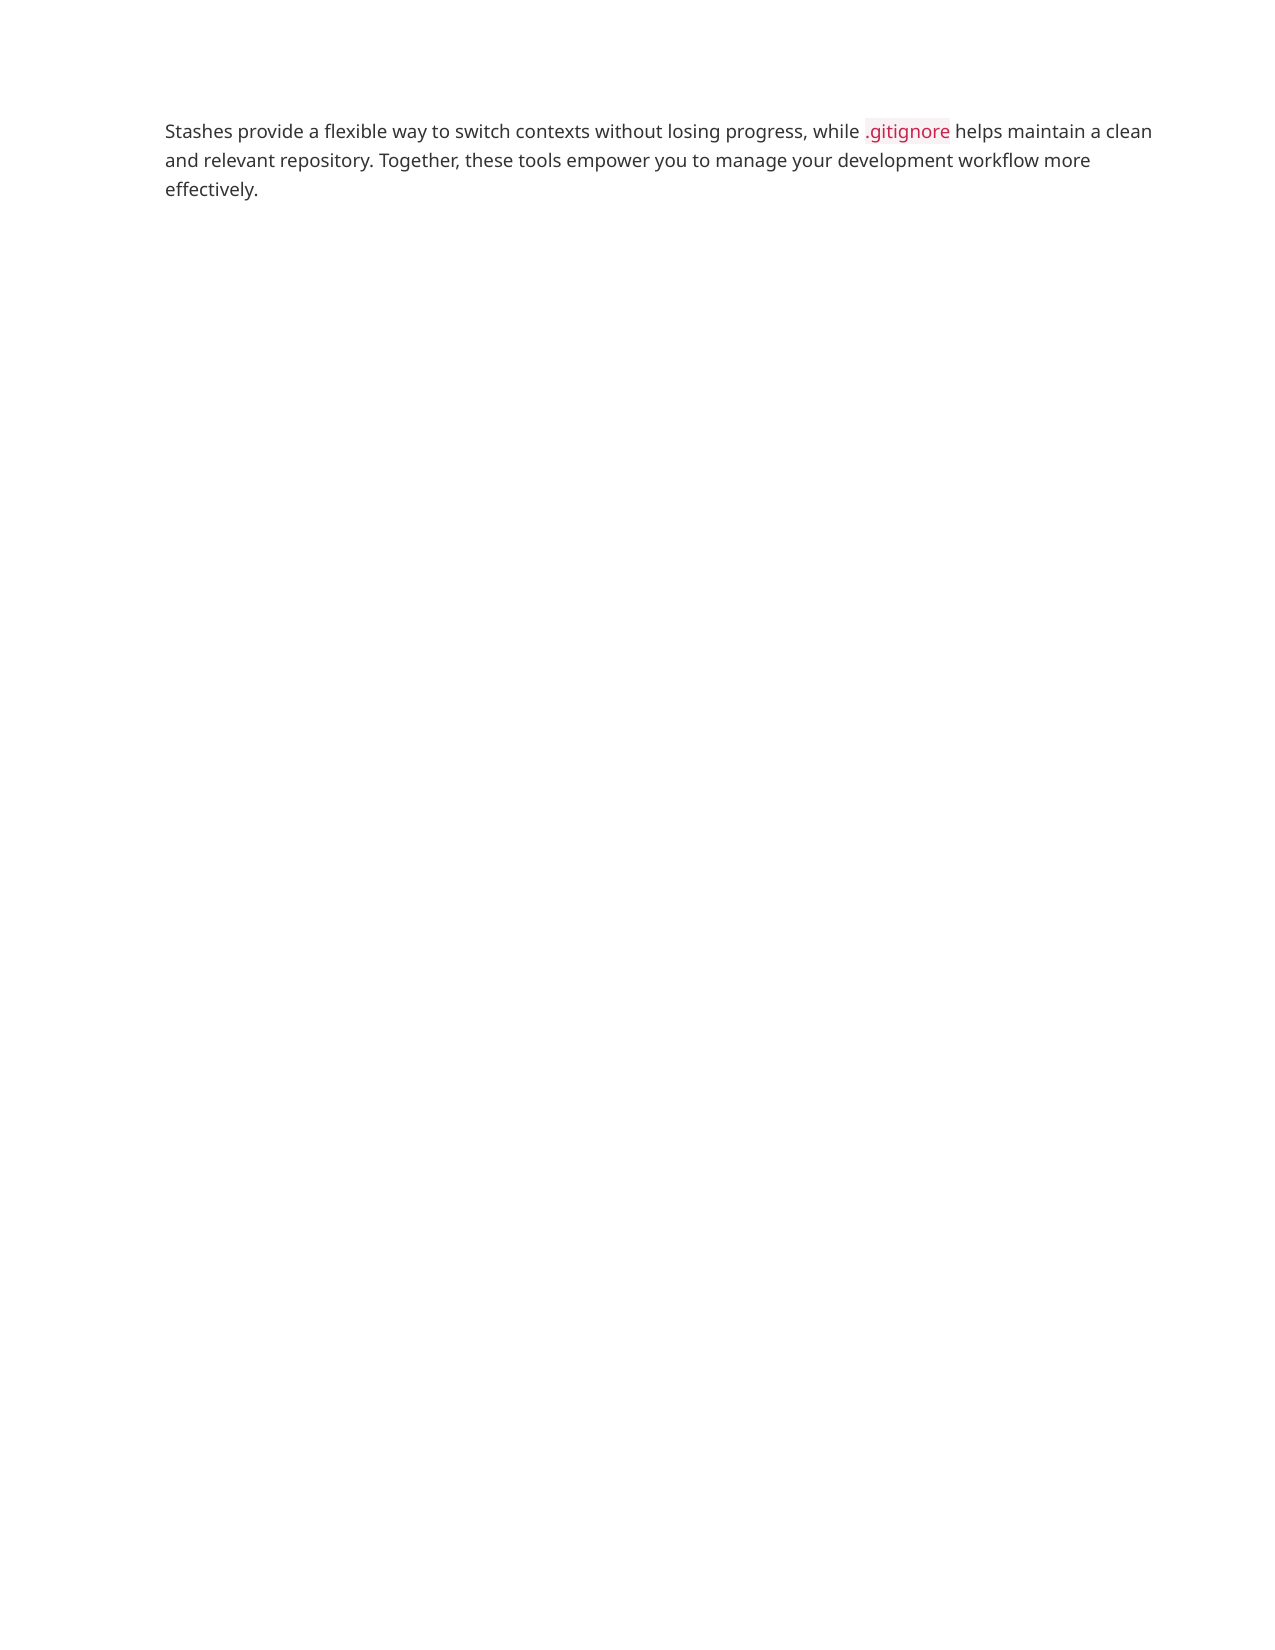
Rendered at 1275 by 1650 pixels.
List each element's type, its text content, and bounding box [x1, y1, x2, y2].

text Stashes provide a flexible way to switch contexts without losing progress, while .gitignore helps maintain a clean and relevant repository. Together, these tools empower you to manage your development workflow more effectively. [165, 118, 1157, 202]
